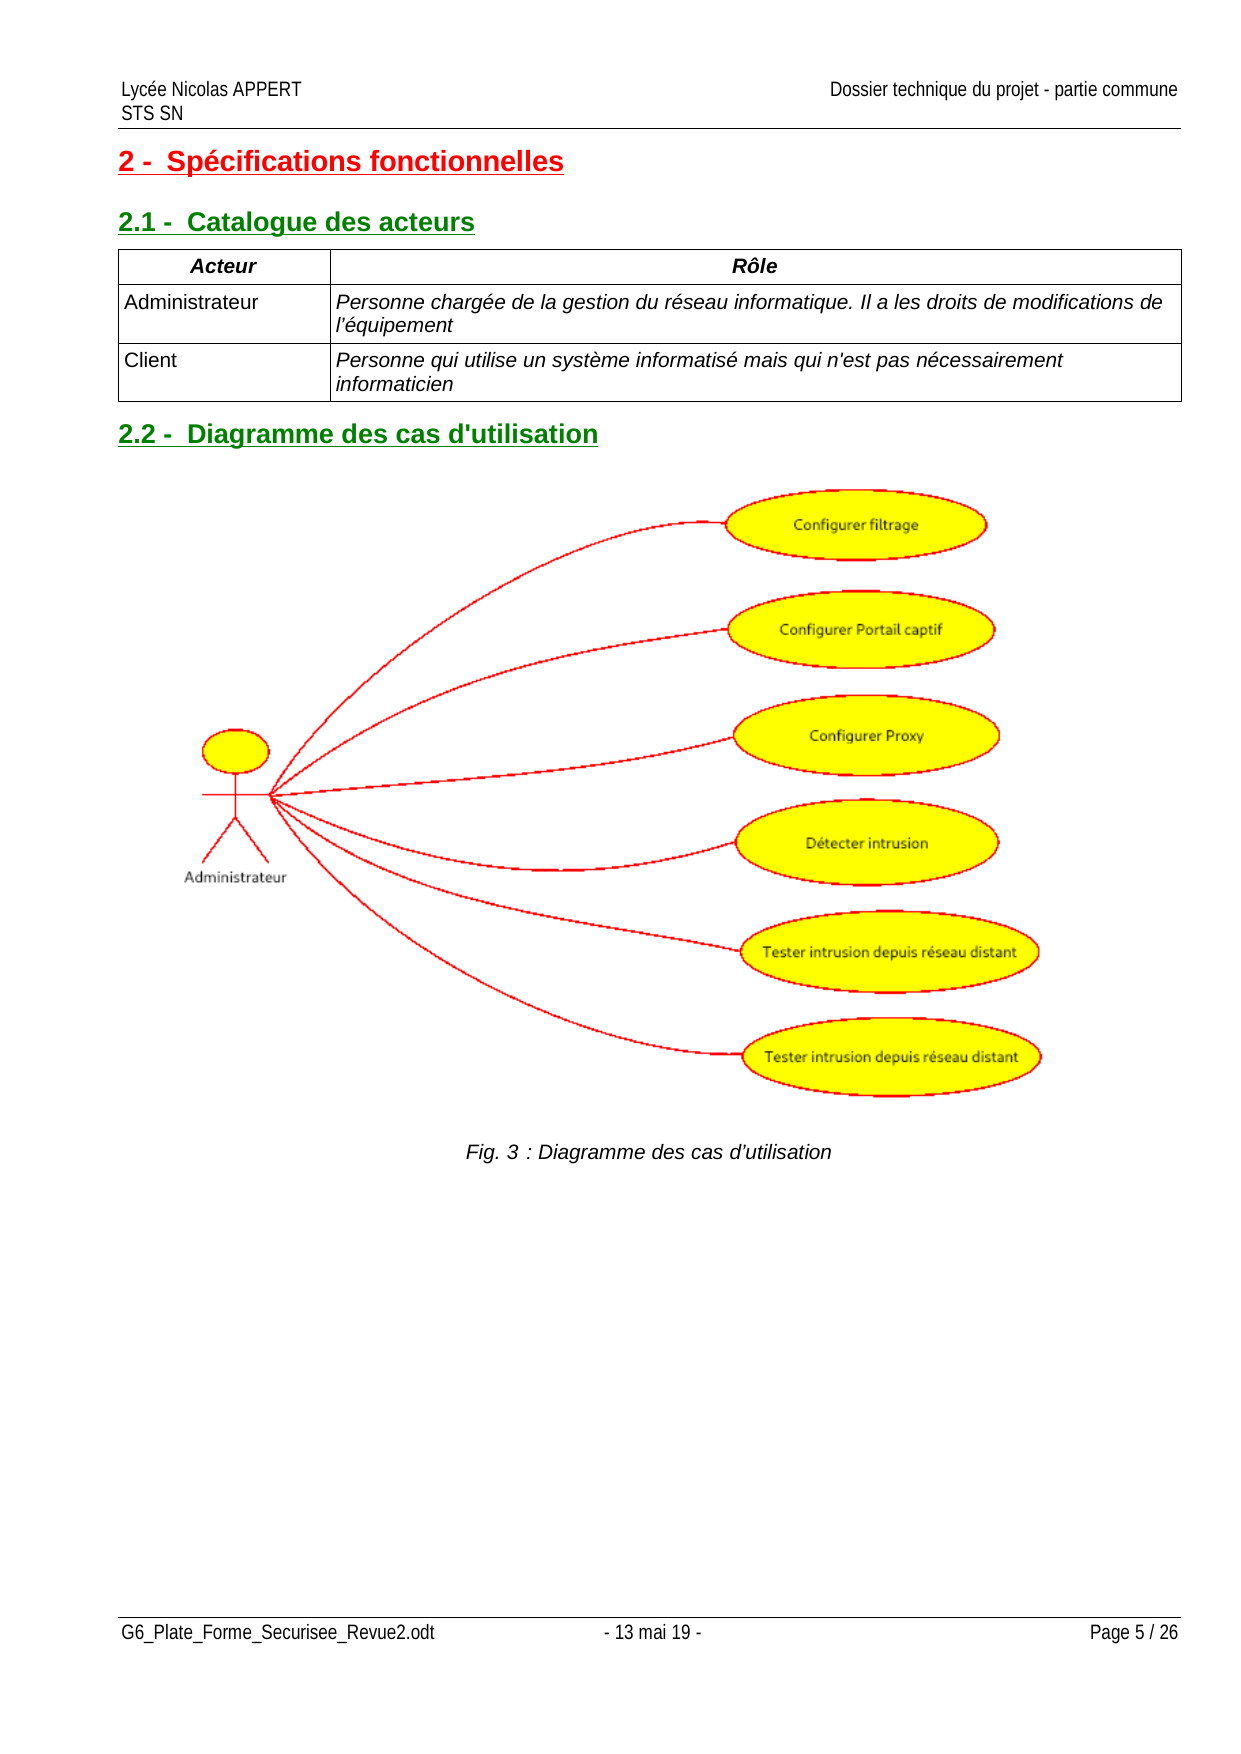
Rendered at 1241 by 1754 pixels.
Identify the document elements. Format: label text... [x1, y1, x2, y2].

table_header Rôle [331, 250, 1181, 284]
subtitle Diagramme des cas d'utilisation [118, 419, 1181, 449]
picture [156, 488, 1045, 1099]
table_header Acteur [119, 250, 330, 284]
table_cell Personne qui utilise un système informatisé mais qui n'est pas nécessairement informaticien [331, 344, 1181, 401]
table_cell Administrateur [119, 285, 330, 343]
table_cell Client [119, 344, 330, 401]
text Fig. 3 : Diagramme des cas d’utilisation [118, 1140, 1181, 1164]
subtitle Spécifications fonctionnelles [118, 145, 1181, 178]
table_cell Personne chargée de la gestion du réseau informatique. Il a les droits de modifications de l’équipement [331, 285, 1181, 343]
subtitle Catalogue des acteurs [118, 207, 1181, 237]
